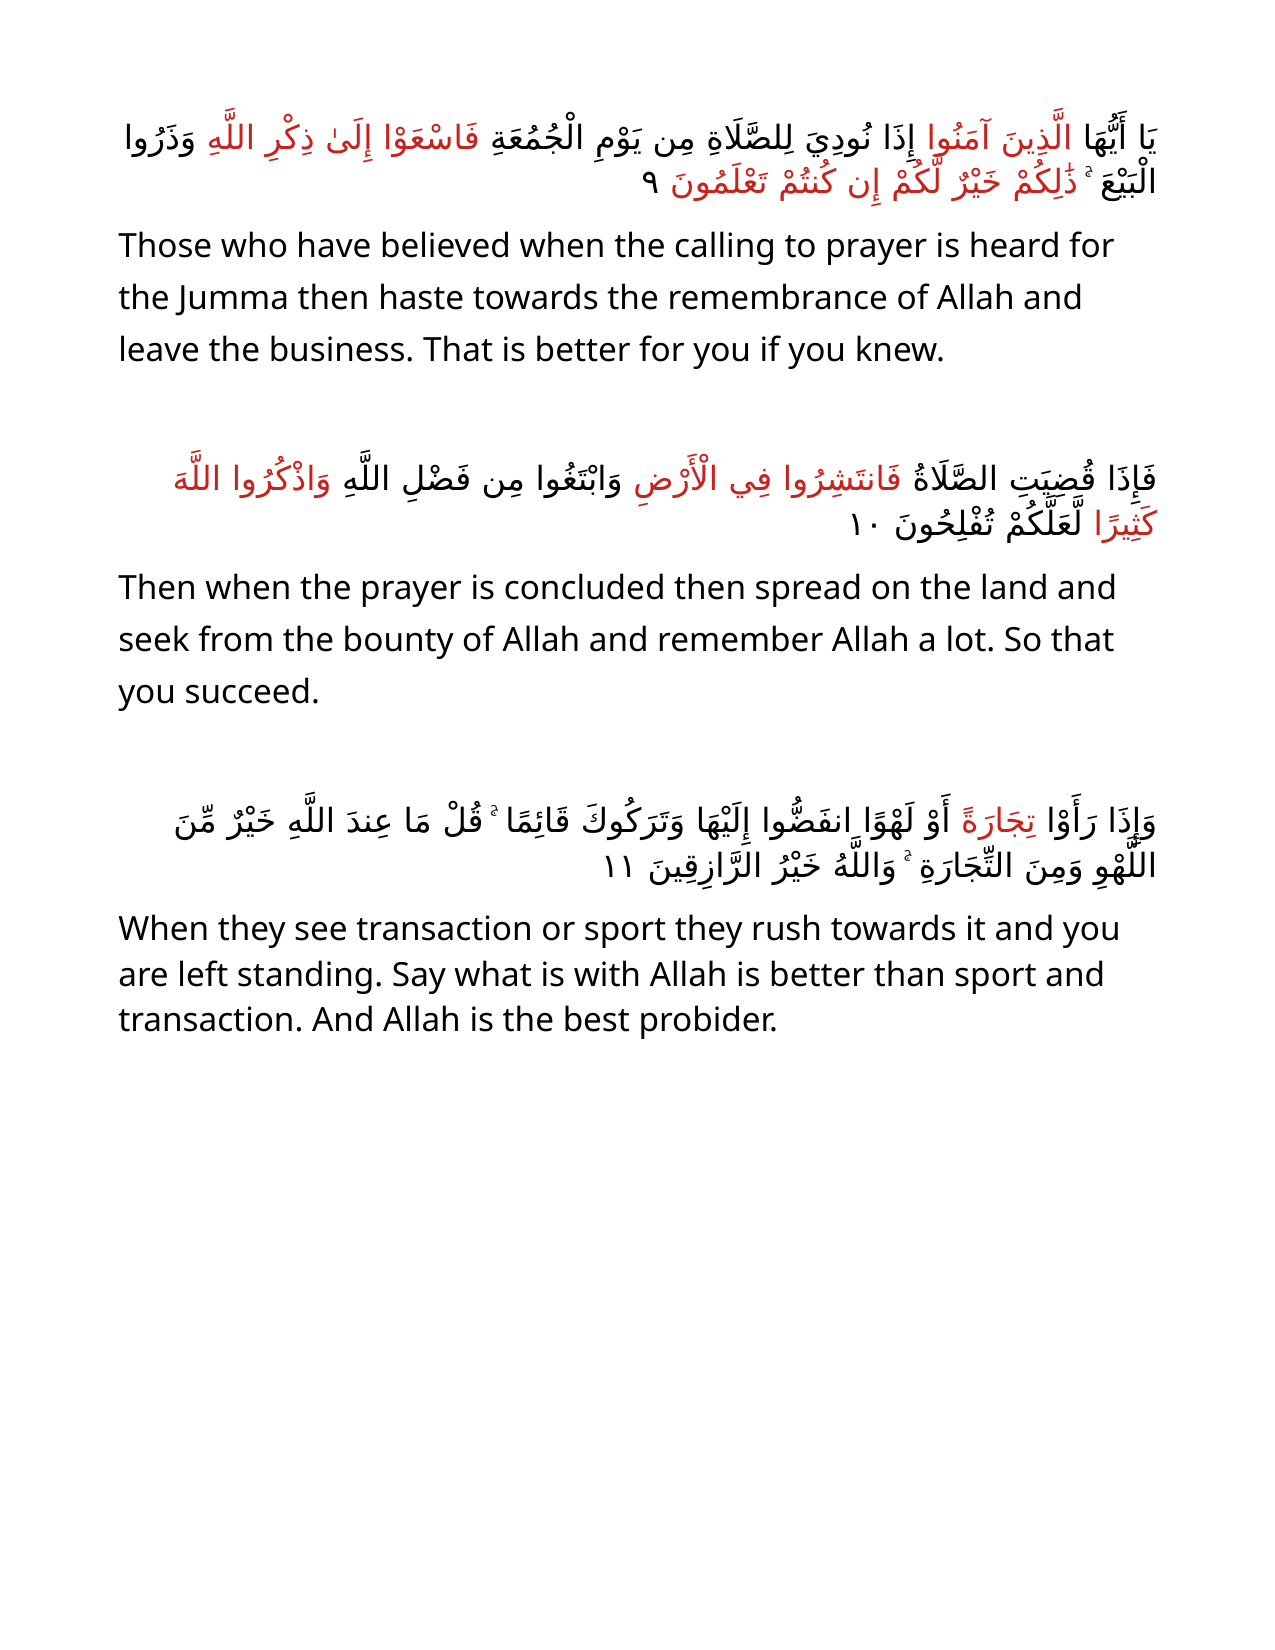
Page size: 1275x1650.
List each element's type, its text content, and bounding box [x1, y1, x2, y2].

text Then when the prayer is concluded then spread on the land and seek from the bounty of Allah and remember Allah a lot. So that you succeed. [118, 563, 1157, 713]
text Those who have believed when the calling to prayer is heard for the Jumma then haste towards the remembrance of Allah and leave the business. That is better for you if you knew. [118, 222, 1157, 372]
text وَإِذَا رَأَوْا تِجَارَةً أَوْ لَهْوًا انفَضُّوا إِلَيْهَا وَتَرَكُوكَ قَائِمًا ۚ قُلْ مَا عِندَ اللَّهِ خَيْرٌ مِّنَ اللَّهْوِ وَمِنَ التِّجَارَةِ ۚ وَاللَّهُ خَيْرُ الرَّازِقِينَ ١١ [118, 801, 1157, 885]
text يَا أَيُّهَا الَّذِينَ آمَنُوا إِذَا نُودِيَ لِلصَّلَاةِ مِن يَوْمِ الْجُمُعَةِ فَاسْعَوْا إِلَىٰ ذِكْرِ اللَّهِ وَذَرُوا الْبَيْعَ ۚ ذَٰلِكُمْ خَيْرٌ لَّكُمْ إِن كُنتُمْ تَعْلَمُونَ ٩ [118, 118, 1157, 202]
text فَإِذَا قُضِيَتِ الصَّلَاةُ فَانتَشِرُوا فِي الْأَرْضِ وَابْتَغُوا مِن فَضْلِ اللَّهِ وَاذْكُرُوا اللَّهَ كَثِيرًا لَّعَلَّكُمْ تُفْلِحُونَ ١٠ [118, 460, 1157, 543]
text When they see transaction or sport they rush towards it and you are left standing. Say what is with Allah is better than sport and transaction. And Allah is the best probider. [118, 905, 1157, 1041]
